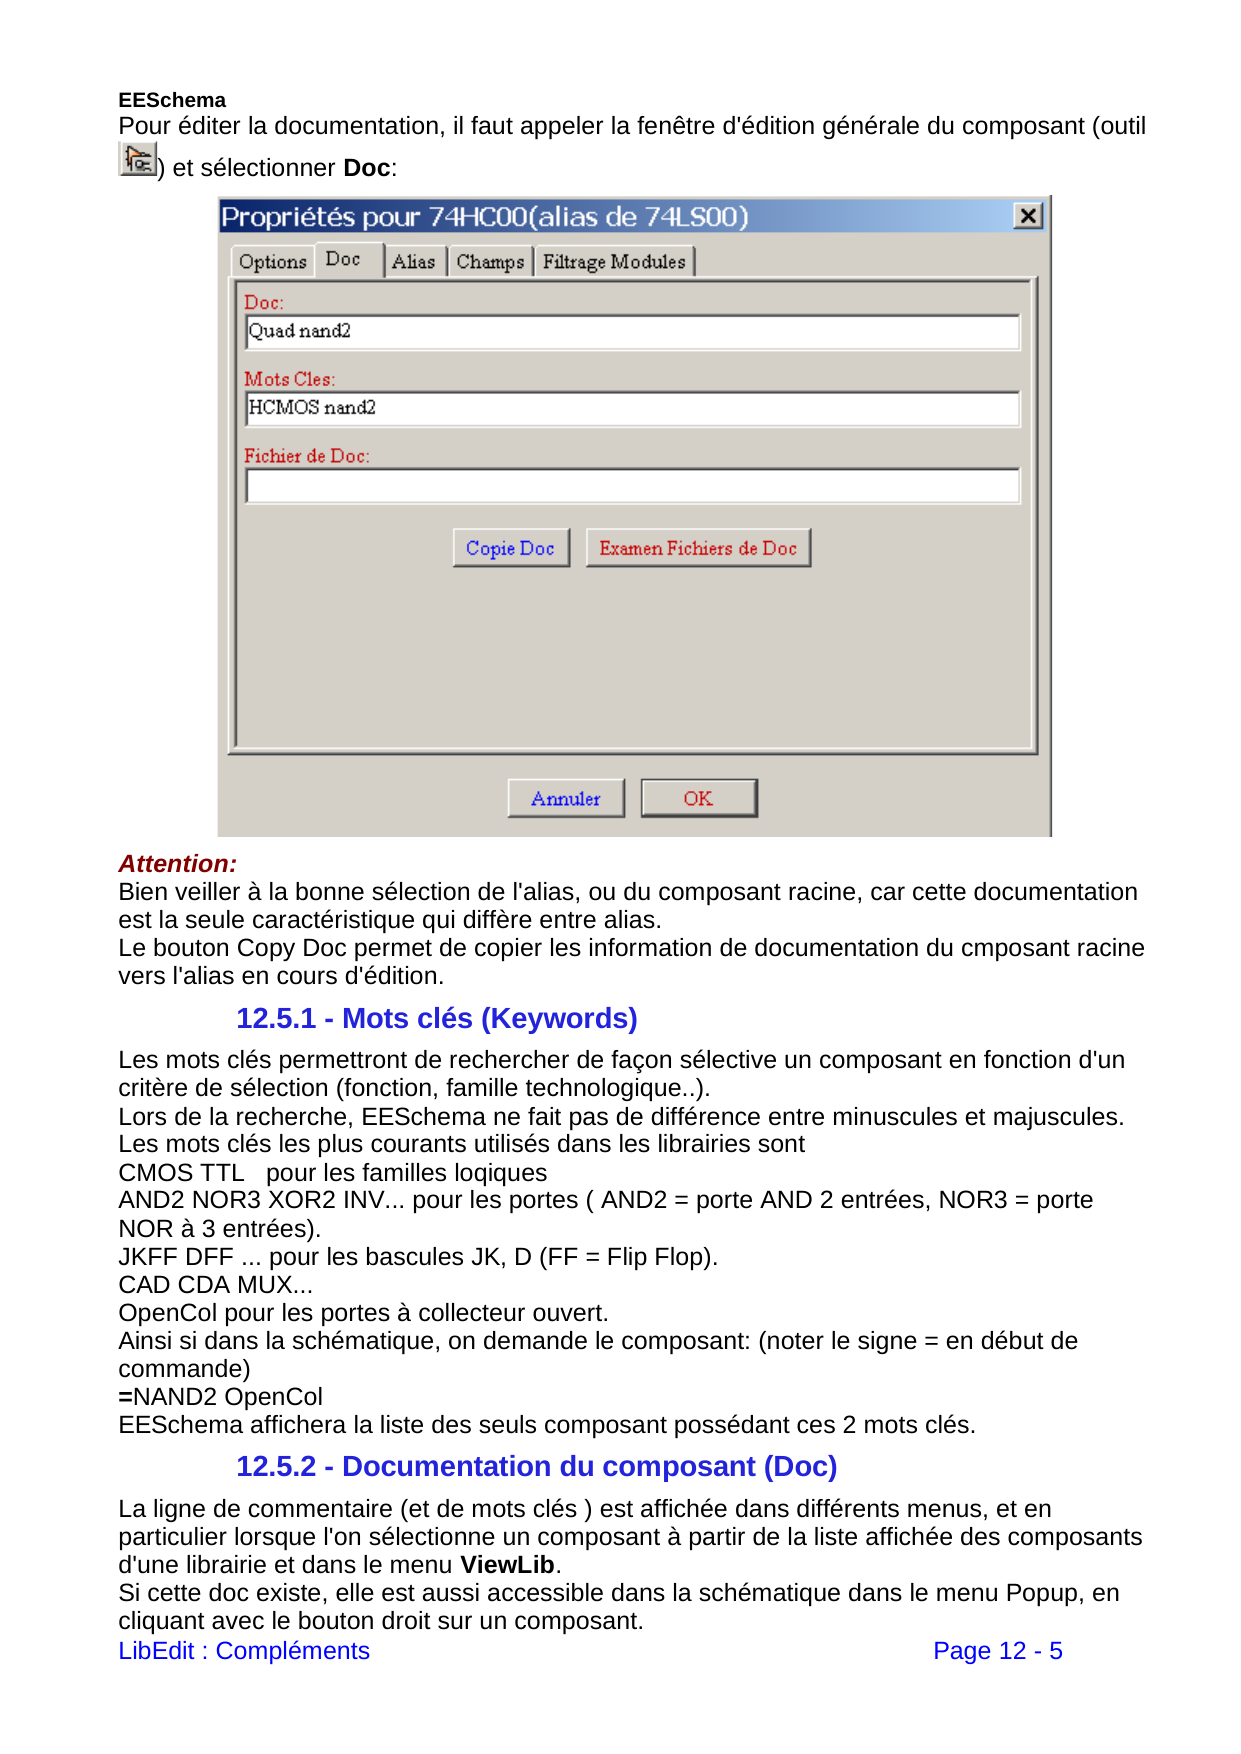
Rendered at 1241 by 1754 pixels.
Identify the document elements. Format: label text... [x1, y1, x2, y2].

subtitle Documentation du composant (Doc) [236, 1450, 1152, 1483]
text Les mots clés permettront de rechercher de façon sélective un composant en fonction d'un critère de sélection (fonction, famille technologique..). [118, 1046, 1152, 1102]
text Pour éditer la documentation, il faut appeler la fenêtre d'édition générale du composant (outil ) et sélectionner Doc: [118, 112, 1152, 182]
picture [118, 140, 158, 176]
text Lors de la recherche, EESchema ne fait pas de différence entre minuscules et majuscules. [118, 1102, 1152, 1130]
text Le bouton Copy Doc permet de copier les information de documentation du cmposant racine vers l'alias en cours d'édition. [118, 934, 1152, 990]
text Bien veiller à la bonne sélection de l'alias, ou du composant racine, car cette documentation est la seule caractéristique qui diffère entre alias. [118, 878, 1152, 934]
text AND2 NOR3 XOR2 INV... pour les portes ( AND2 = porte AND 2 entrées, NOR3 = porte NOR à 3 entrées). [118, 1186, 1152, 1242]
text JKFF DFF ... pour les bascules JK, D (FF = Flip Flop). [118, 1242, 1152, 1271]
text EESchema affichera la liste des seuls composant possédant ces 2 mots clés. [118, 1411, 1152, 1439]
text Attention: [118, 850, 1152, 878]
text CMOS TTL pour les familles loqiques [118, 1158, 1152, 1186]
text OpenCol pour les portes à collecteur ouvert. [118, 1298, 1152, 1327]
text La ligne de commentaire (et de mots clés ) est affichée dans différents menus, et en particulier lorsque l'on sélectionne un composant à partir de la liste affichée des composants d'une librairie et dans le menu ViewLib. [118, 1495, 1152, 1579]
text =NAND2 OpenCol [118, 1383, 1152, 1411]
text CAD CDA MUX... [118, 1271, 1152, 1298]
subtitle Mots clés (Keywords) [236, 1002, 1152, 1034]
picture [217, 195, 1053, 837]
text Si cette doc existe, elle est aussi accessible dans la schématique dans le menu Popup, en cliquant avec le bouton droit sur un composant. [118, 1579, 1152, 1635]
text Les mots clés les plus courants utilisés dans les librairies sont [118, 1130, 1152, 1158]
text Ainsi si dans la schématique, on demande le composant: (noter le signe = en début de commande) [118, 1327, 1152, 1383]
